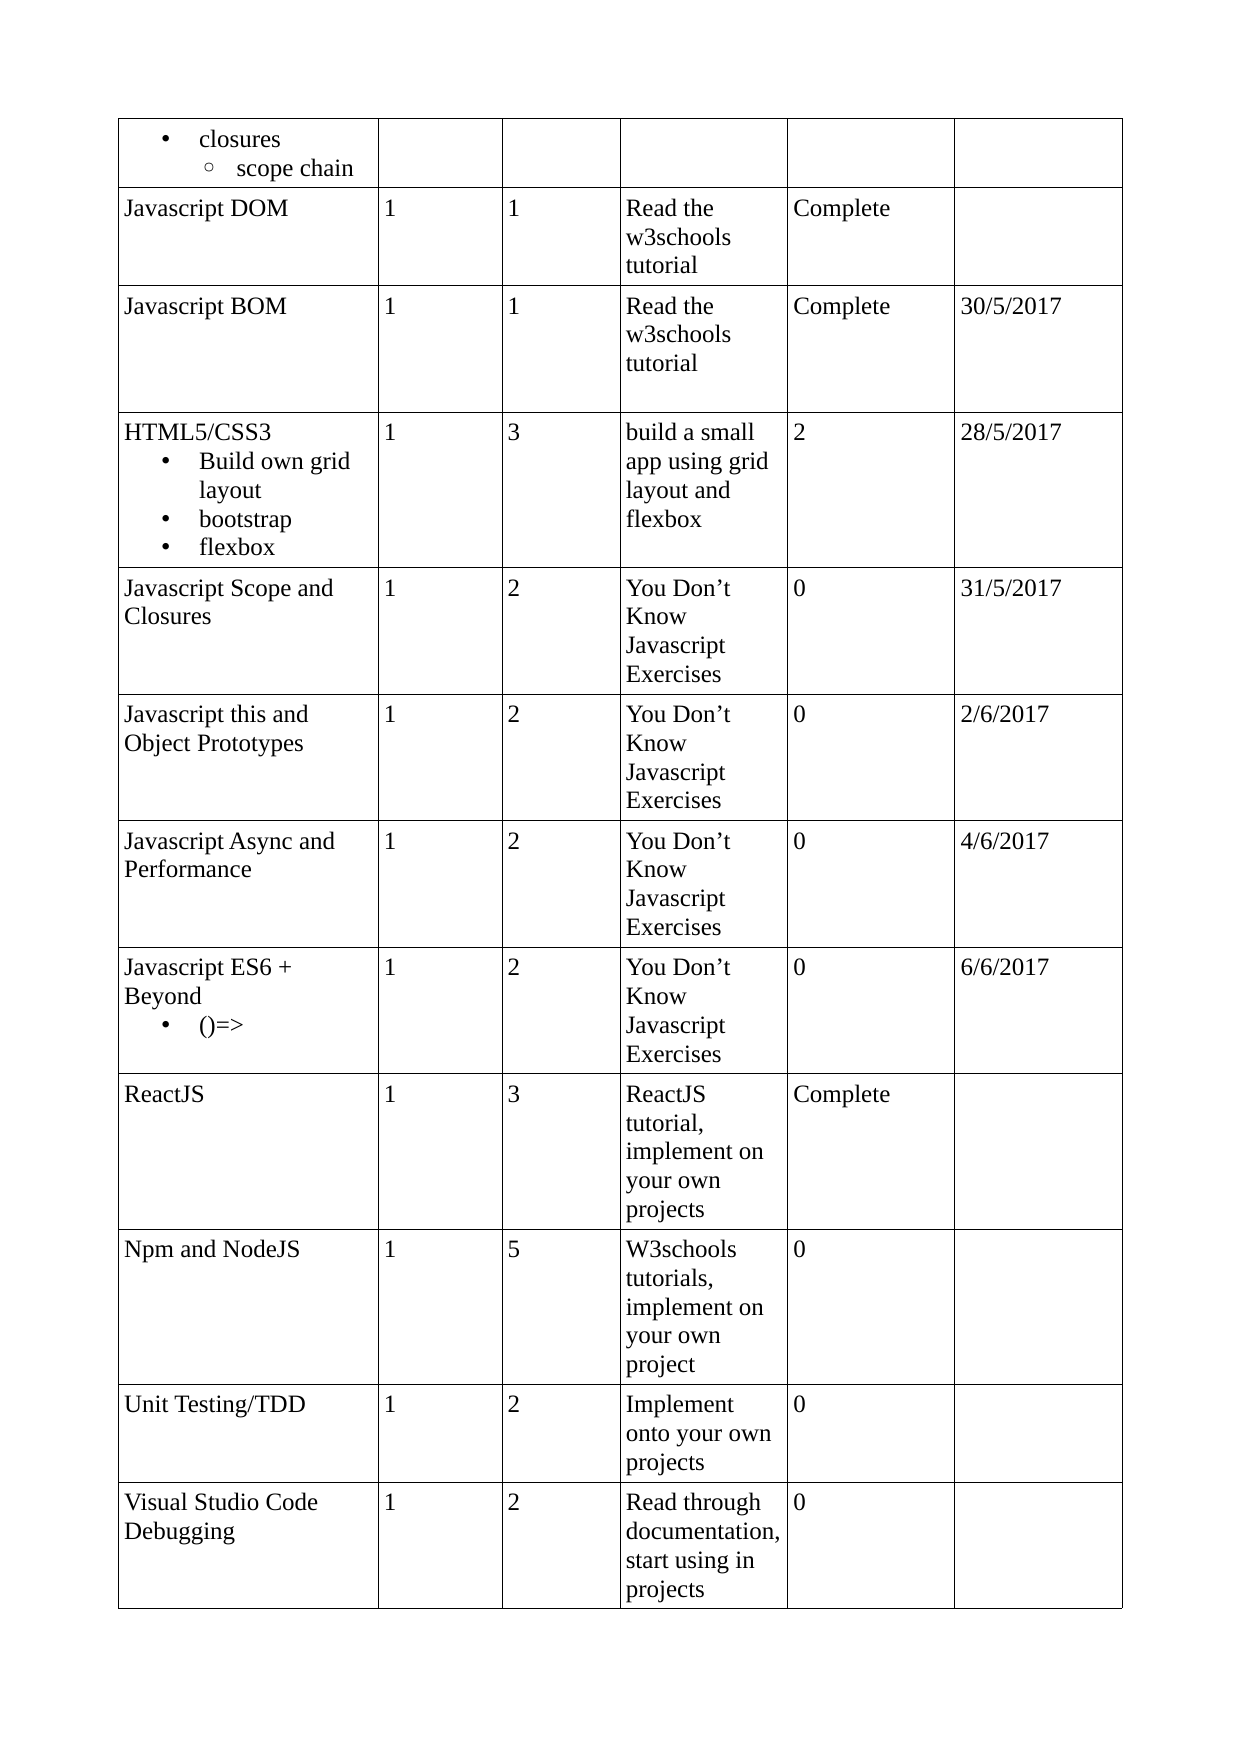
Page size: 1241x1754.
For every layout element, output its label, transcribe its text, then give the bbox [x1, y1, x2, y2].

table_cell [379, 119, 502, 187]
table_cell 1 [379, 1385, 502, 1482]
table_cell You Don’t Know Javascript Exercises [621, 568, 787, 693]
table_cell 2 [503, 1483, 620, 1608]
table_cell 31/5/2017 [955, 568, 1122, 693]
table_cell [621, 119, 787, 187]
table_cell ReactJS tutorial, implement on your own projects [621, 1074, 787, 1228]
table_cell Javascript ES6 + Beyond ()=> [119, 948, 378, 1073]
table_cell 28/5/2017 [955, 413, 1122, 567]
table_cell You Don’t Know Javascript Exercises [621, 948, 787, 1073]
table_cell 1 [379, 948, 502, 1073]
table_cell 0 [788, 1230, 954, 1384]
table_cell 0 [788, 1483, 954, 1608]
table_cell 2 [503, 1385, 620, 1482]
table_cell Basic Javascript types variables let, var, const, let temporal dead zones block scoping operators for loops let...in let...of ternary operator ? Objects: object prototype arrays .reverse functions spread syntax apply() anonymous functions IIFEs custom objects this keyword new keyword → please capitalise these objects prototype keyword and prototype chain rest arguments call() inner functions closures scope chain [119, 119, 378, 187]
table_cell 0 [788, 568, 954, 693]
table_cell 1 [503, 286, 620, 412]
table_cell You Don’t Know Javascript Exercises [621, 695, 787, 820]
table_cell Javascript BOM [119, 286, 378, 412]
table_cell 1 [379, 821, 502, 947]
table_cell Javascript this and Object Prototypes [119, 695, 378, 820]
table_cell W3schools tutorials, implement on your own project [621, 1230, 787, 1384]
table_cell 2 [503, 568, 620, 693]
table_cell 6/6/2017 [955, 948, 1122, 1073]
table_cell Read through documentation, start using in projects [621, 1483, 787, 1608]
table_cell 3 [503, 413, 620, 567]
table_cell Read the w3schools tutorial [621, 286, 787, 412]
table_cell Javascript Async and Performance [119, 821, 378, 947]
table_cell [503, 119, 620, 187]
table_cell [788, 119, 954, 187]
table_cell 2 [503, 821, 620, 947]
table_cell [955, 119, 1122, 187]
table_cell build a small app using grid layout and flexbox [621, 413, 787, 567]
table_cell 1 [503, 188, 620, 285]
table_cell 5 [503, 1230, 620, 1384]
table_cell 1 [379, 1074, 502, 1228]
table_cell 2 [788, 413, 954, 567]
table_cell 1 [379, 286, 502, 412]
table_cell 2 [503, 948, 620, 1073]
table_cell 2 [503, 695, 620, 820]
table_cell Implement onto your own projects [621, 1385, 787, 1482]
table_cell 0 [788, 1385, 954, 1482]
table_cell 0 [788, 821, 954, 947]
table_cell Visual Studio Code Debugging [119, 1483, 378, 1608]
table_cell [955, 1074, 1122, 1228]
table_cell [955, 1483, 1122, 1608]
table_cell 1 [379, 695, 502, 820]
table_cell 1 [379, 413, 502, 567]
table_cell Complete [788, 1074, 954, 1228]
table_cell 30/5/2017 [955, 286, 1122, 412]
table_cell 0 [788, 695, 954, 820]
table_cell ReactJS [119, 1074, 378, 1228]
table_cell Javascript Scope and Closures [119, 568, 378, 693]
table_cell 1 [379, 568, 502, 693]
table_cell 1 [379, 188, 502, 285]
table_cell [955, 1230, 1122, 1384]
table_cell 1 [379, 1483, 502, 1608]
table_cell Unit Testing/TDD [119, 1385, 378, 1482]
table_cell 3 [503, 1074, 620, 1228]
table_cell HTML5/CSS3 Build own grid layout bootstrap flexbox [119, 413, 378, 567]
table_cell 2/6/2017 [955, 695, 1122, 820]
table_cell [955, 188, 1122, 285]
table_cell Javascript DOM [119, 188, 378, 285]
table_cell You Don’t Know Javascript Exercises [621, 821, 787, 947]
table_cell Read the w3schools tutorial [621, 188, 787, 285]
table_cell Npm and NodeJS [119, 1230, 378, 1384]
table_cell Complete [788, 188, 954, 285]
table_cell [955, 1385, 1122, 1482]
table_cell 4/6/2017 [955, 821, 1122, 947]
table_cell Complete [788, 286, 954, 412]
table_cell 1 [379, 1230, 502, 1384]
table_cell 0 [788, 948, 954, 1073]
